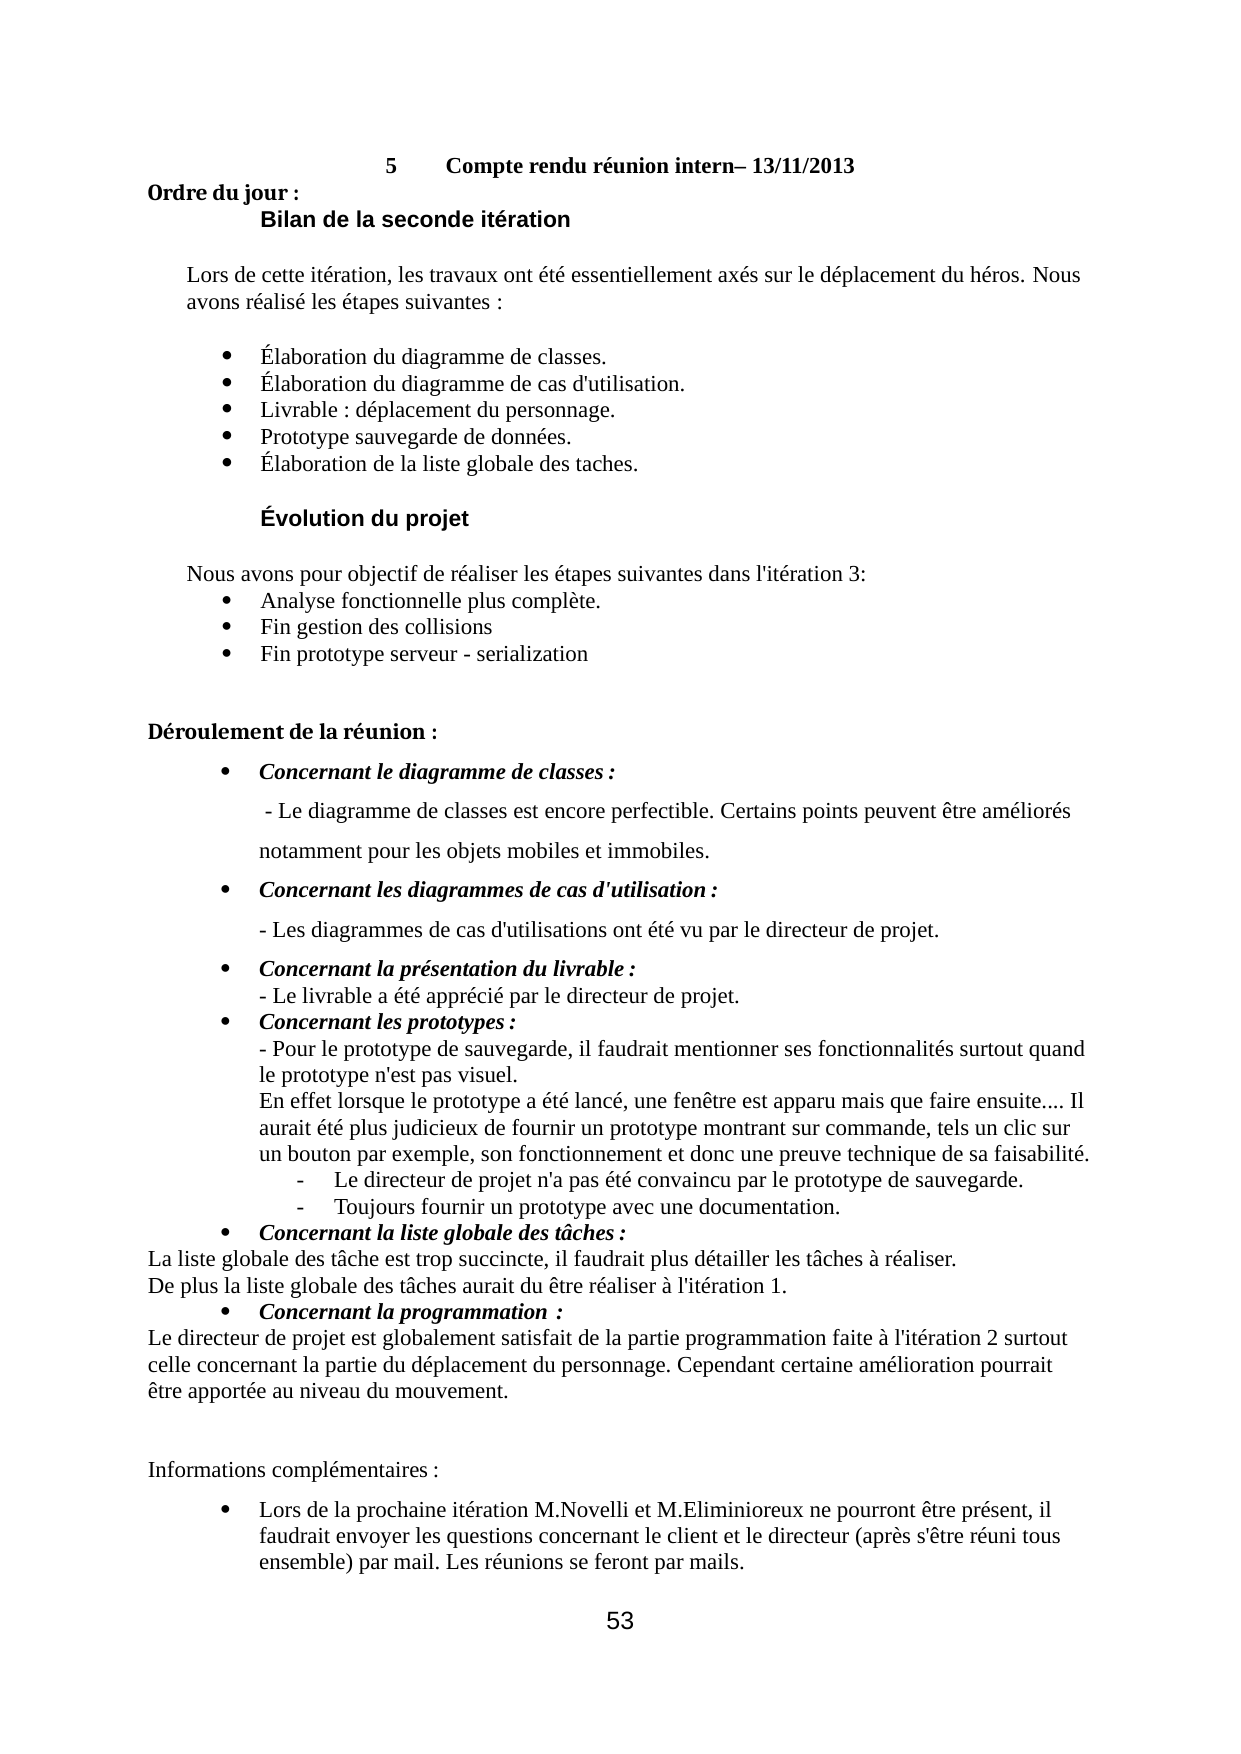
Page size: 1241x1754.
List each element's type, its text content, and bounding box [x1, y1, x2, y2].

list Lors de cette itération, les travaux ont été essentiellement axés sur le déplacement du héros. Nous avons réalisé les étapes suivantes : [149, 261, 1093, 314]
text Informations complémentaires : [148, 1456, 1093, 1483]
list La liste globale des tâche est trop succincte, il faudrait plus détailler les tâches à réaliser. De plus la liste globale des tâches aurait du être réaliser à l'itération 1. [148, 1245, 1093, 1298]
list Élaboration du diagramme de cas d'utilisation. [223, 369, 1093, 396]
list Analyse fonctionnelle plus complète. [223, 587, 1093, 613]
list Élaboration de la liste globale des taches. [223, 450, 1093, 477]
list Concernant les diagrammes de cas d'utilisation : [221, 877, 1093, 903]
list Toujours fournir un prototype avec une documentation. [296, 1193, 1093, 1219]
list - Pour le prototype de sauvegarde, il faudrait mentionner ses fonctionnalités surtout quand le prototype n'est pas visuel. En effet lorsque le prototype a été lancé, une fenêtre est apparu mais que faire ensuite.... Il aurait été plus judicieux de fournir un prototype montrant sur commande, tels un clic sur un bouton par exemple, son fonctionnement et donc une preuve technique de sa faisabilité. [221, 1034, 1093, 1166]
list Concernant la programmation : [221, 1298, 1093, 1324]
list Lors de la prochaine itération M.Novelli et M.Eliminioreux ne pourront être présent, il faudrait envoyer les questions concernant le client et le directeur (après s'être réuni tous ensemble) par mail. Les réunions se feront par mails. [221, 1496, 1093, 1575]
list Nous avons pour objectif de réaliser les étapes suivantes dans l'itération 3: [149, 561, 1093, 587]
text Déroulement de la réunion : [148, 719, 1093, 745]
list Concernant la présentation du livrable : [221, 956, 1093, 982]
subtitle Compte rendu réunion intern– 13/11/2013 [148, 152, 1093, 178]
list Fin prototype serveur - serialization [223, 639, 1093, 666]
text Ordre du jour : [148, 180, 1093, 206]
list Concernant le diagramme de classes : [221, 758, 1093, 784]
list Fin gestion des collisions [223, 613, 1093, 639]
list Le directeur de projet est globalement satisfait de la partie programmation faite à l'itération 2 surtout celle concernant la partie du déplacement du personnage. Cependant certaine amélioration pourrait être apportée au niveau du mouvement. [148, 1324, 1093, 1403]
list Le directeur de projet n'a pas été convaincu par le prototype de sauvegarde. [296, 1166, 1093, 1193]
list Évolution du projet [223, 505, 1093, 532]
list Élaboration du diagramme de classes. [223, 343, 1093, 369]
list - Les diagrammes de cas d'utilisations ont été vu par le directeur de projet. [221, 916, 1093, 942]
list Bilan de la seconde itération [223, 206, 1093, 233]
list Concernant les prototypes : [221, 1008, 1093, 1034]
list Concernant la liste globale des tâches : [221, 1219, 1093, 1245]
list Livrable : déplacement du personnage. [223, 396, 1093, 423]
list Prototype sauvegarde de données. [223, 423, 1093, 450]
list - Le diagramme de classes est encore perfectible. Certains points peuvent être améliorés notamment pour les objets mobiles et immobiles. [221, 798, 1093, 863]
list - Le livrable a été apprécié par le directeur de projet. [221, 982, 1093, 1008]
